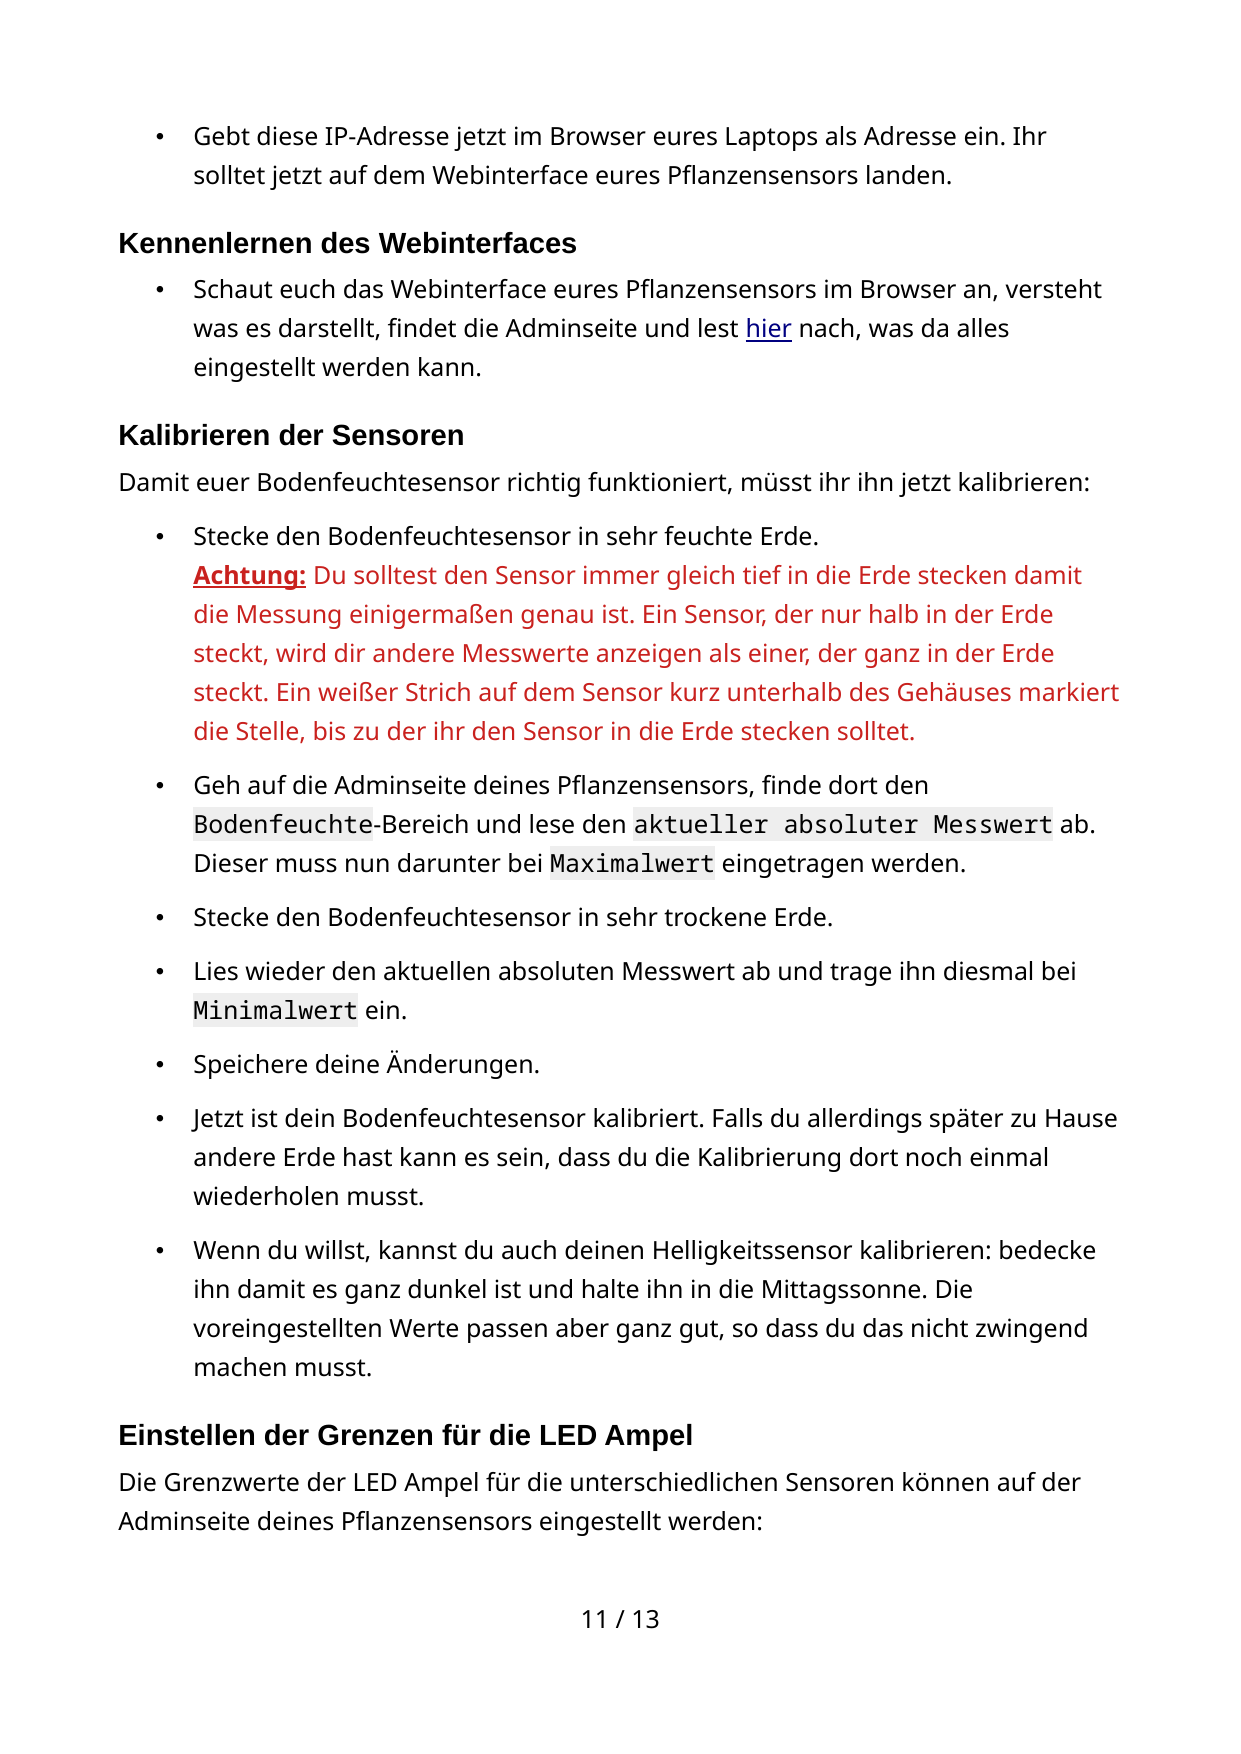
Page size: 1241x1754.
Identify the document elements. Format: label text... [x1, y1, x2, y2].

list Schaut euch das Webinterface eures Pflanzensensors im Browser an, versteht was es darstellt, findet die Adminseite und lest hier nach, was da alles eingestellt werden kann. [156, 272, 1122, 384]
list Gebt diese IP-Adresse jetzt im Browser eures Laptops als Adresse ein. Ihr solltet jetzt auf dem Webinterface eures Pflanzensensors landen. [156, 118, 1122, 191]
list Stecke den Bodenfeuchtesensor in sehr feuchte Erde. Achtung: Du solltest den Sensor immer gleich tief in die Erde stecken damit die Messung einigermaßen genau ist. Ein Sensor, der nur halb in der Erde steckt, wird dir andere Messwerte anzeigen als einer, der ganz in der Erde steckt. Ein weißer Strich auf dem Sensor kurz unterhalb des Gehäuses markiert die Stelle, bis zu der ihr den Sensor in die Erde stecken solltet. [156, 518, 1122, 748]
list Speichere deine Änderungen. [156, 1046, 1122, 1081]
subtitle Kalibrieren der Sensoren [118, 418, 1122, 452]
list Lies wieder den aktuellen absoluten Messwert ab und trage ihn diesmal bei Minimalwert ein. [156, 953, 1122, 1027]
subtitle Einstellen der Grenzen für die LED Ampel [118, 1418, 1122, 1452]
text Die Grenzwerte der LED Ampel für die unterschiedlichen Sensoren können auf der Adminseite deines Pflanzensensors eingestellt werden: [118, 1464, 1122, 1537]
text Damit euer Bodenfeuchtesensor richtig funktioniert, müsst ihr ihn jetzt kalibrieren: [118, 464, 1122, 498]
list Wenn du willst, kannst du auch deinen Helligkeitssensor kalibrieren: bedecke ihn damit es ganz dunkel ist und halte ihn in die Mittagssonne. Die voreingestellten Werte passen aber ganz gut, so dass du das nicht zwingend machen musst. [156, 1232, 1122, 1384]
list Geh auf die Adminseite deines Pflanzensensors, finde dort den Bodenfeuchte-Bereich und lese den aktueller absoluter Messwert ab. Dieser muss nun darunter bei Maximalwert eingetragen werden. [156, 768, 1122, 880]
list Stecke den Bodenfeuchtesensor in sehr trockene Erde. [156, 900, 1122, 934]
list Jetzt ist dein Bodenfeuchtesensor kalibriert. Falls du allerdings später zu Hause andere Erde hast kann es sein, dass du die Kalibrierung dort noch einmal wiederholen musst. [156, 1100, 1122, 1213]
subtitle Kennenlernen des Webinterfaces [118, 226, 1122, 259]
